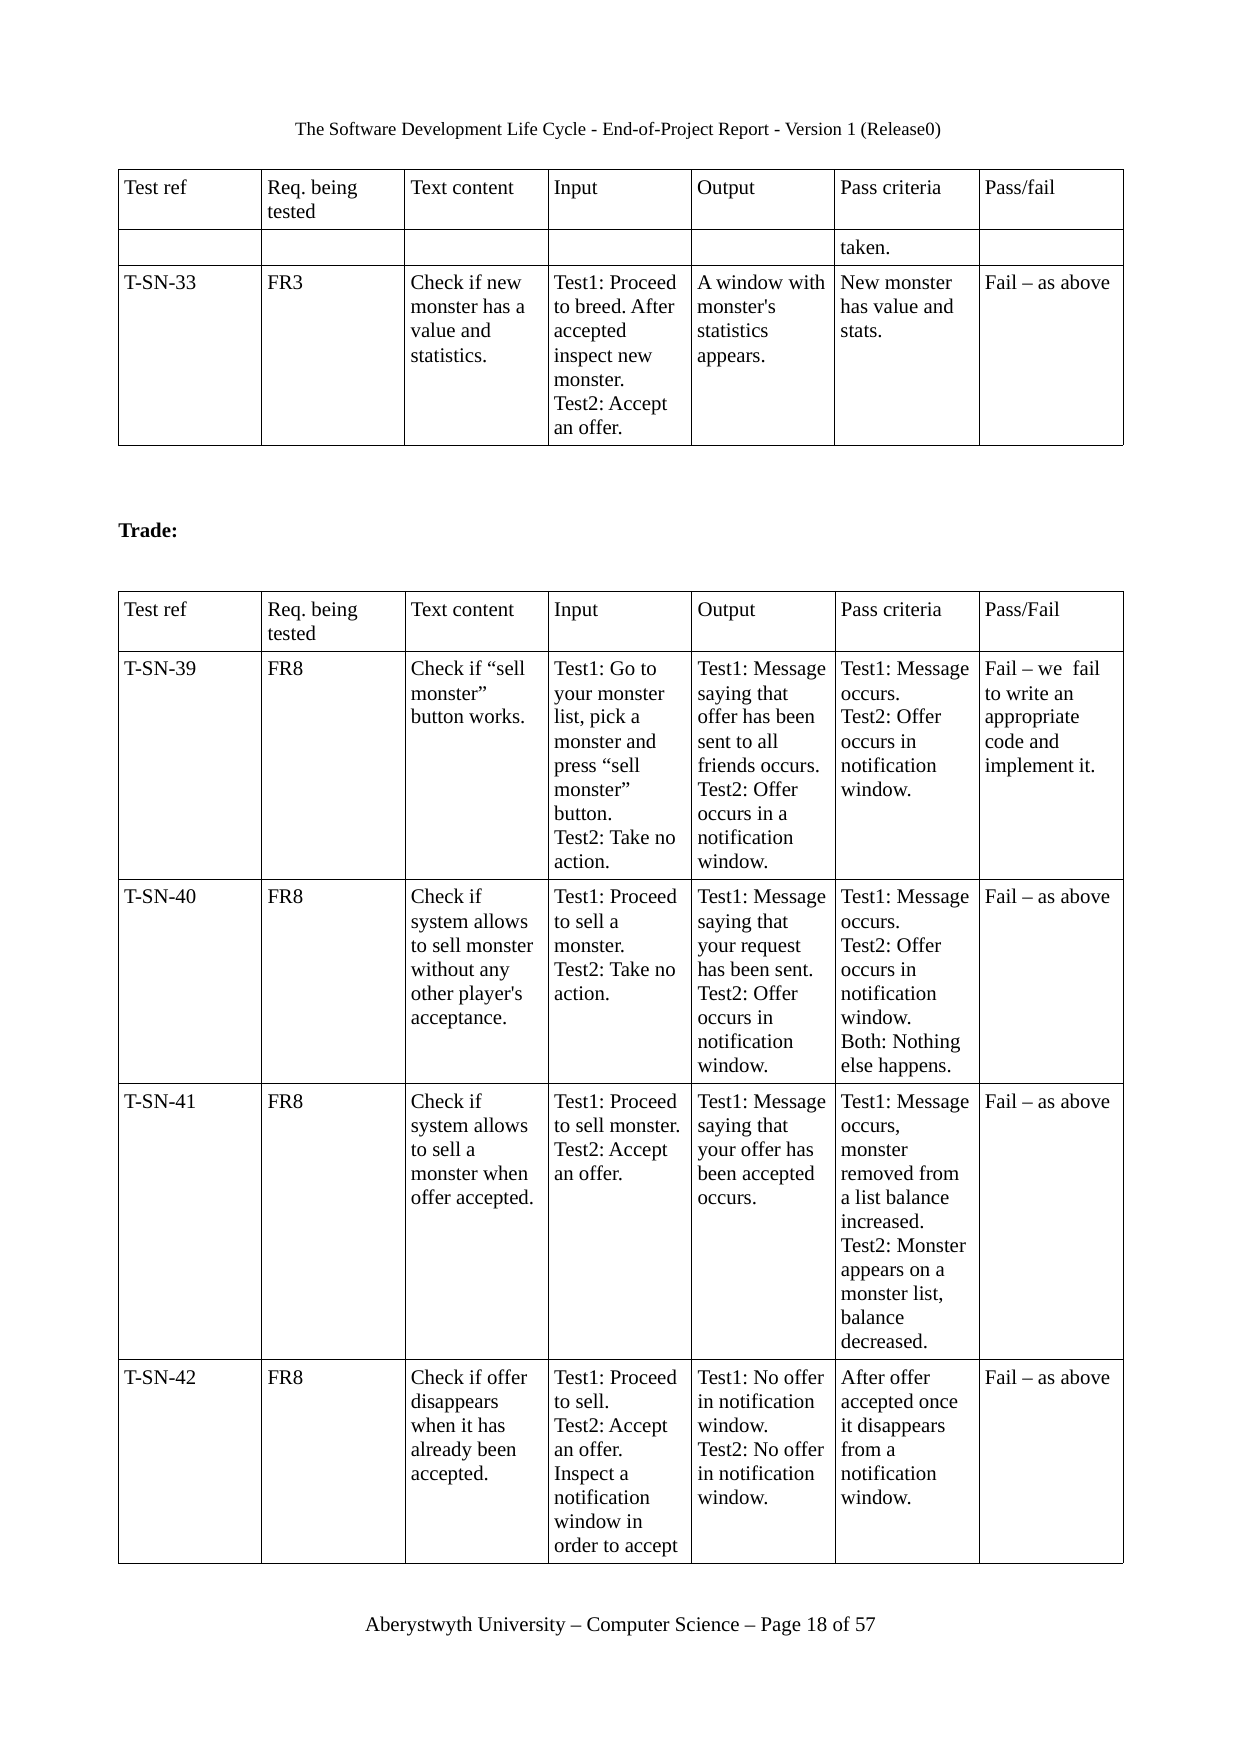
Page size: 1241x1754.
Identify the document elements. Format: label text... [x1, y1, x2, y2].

table_cell [405, 230, 548, 264]
table_cell [262, 230, 404, 264]
table_cell Test1: Proceed to sell a monster. Test2: Take no action. [549, 880, 691, 1083]
table_header Output [692, 592, 835, 651]
table_cell Check if “sell monster” button works. [406, 652, 548, 879]
table_header Pass/Fail [980, 592, 1123, 651]
table_cell Test1: Proceed to breed. After accepted inspect new monster. Test2: Accept an offer. [549, 266, 691, 444]
table_cell Test1: Proceed to sell. Test2: Accept an offer. Inspect a notification window in order to accept [549, 1360, 691, 1563]
table_cell Check if new monster has a value and statistics. [405, 266, 548, 444]
table_header Pass criteria [836, 592, 979, 651]
table_cell [549, 230, 691, 264]
table_header Pass criteria [835, 170, 979, 229]
table_cell Check if offer disappears when it has already been accepted. [406, 1360, 548, 1563]
table_cell FR8 [262, 1084, 405, 1359]
table_cell FR8 [262, 880, 405, 1083]
table_header Text content [406, 592, 548, 651]
table_header Output [692, 170, 834, 229]
table_cell FR8 [262, 1360, 405, 1563]
text Trade: [118, 518, 1122, 542]
table_cell Test1: Message occurs. Test2: Offer occurs in notification window. Both: Nothing else happens. [836, 880, 979, 1083]
table_cell Test1: Message saying that offer has been sent to all friends occurs. Test2: Offer occurs in a notification window. [692, 652, 835, 879]
table_cell Fail – we fail to write an appropriate code and implement it. [980, 652, 1123, 879]
table_cell Check if system allows to sell a monster when offer accepted. [406, 1084, 548, 1359]
table_cell T-SN-40 [119, 880, 261, 1083]
table_header Input [549, 170, 691, 229]
table_cell Test1: Message occurs, monster removed from a list balance increased. Test2: Monster appears on a monster list, balance decreased. [836, 1084, 979, 1359]
table_cell Fail – as above [980, 880, 1123, 1083]
table_header Pass/fail [980, 170, 1123, 229]
table_cell [692, 230, 834, 264]
table_header Req. being tested [262, 170, 404, 229]
table_header Req. being tested [262, 592, 405, 651]
table_cell [980, 230, 1123, 264]
table_cell Test1: Message occurs. Test2: Offer occurs in notification window. [836, 652, 979, 879]
table_cell Fail – as above [980, 1084, 1123, 1359]
table_cell After offer accepted once it disappears from a notification window. [836, 1360, 979, 1563]
table_cell T-SN-39 [119, 652, 261, 879]
table_cell T-SN-33 [119, 266, 261, 444]
table_cell FR3 [262, 266, 404, 444]
table_cell taken. [835, 230, 979, 264]
table_cell Test1: Go to your monster list, pick a monster and press “sell monster” button. Test2: Take no action. [549, 652, 691, 879]
table_cell Test1: Proceed to sell monster. Test2: Accept an offer. [549, 1084, 691, 1359]
table_cell Test1: Message saying that your request has been sent. Test2: Offer occurs in notification window. [692, 880, 835, 1083]
table_cell Test1: No offer in notification window. Test2: No offer in notification window. [692, 1360, 835, 1563]
table_cell Fail – as above [980, 1360, 1123, 1563]
table_cell A window with monster's statistics appears. [692, 266, 834, 444]
table_cell [119, 230, 261, 264]
table_header Test ref [119, 170, 261, 229]
table_cell Test1: Message saying that your offer has been accepted occurs. [692, 1084, 835, 1359]
table_header Input [549, 592, 691, 651]
table_cell T-SN-42 [119, 1360, 261, 1563]
table_header Test ref [119, 592, 261, 651]
table_cell T-SN-41 [119, 1084, 261, 1359]
table_cell Check if system allows to sell monster without any other player's acceptance. [406, 880, 548, 1083]
table_cell New monster has value and stats. [835, 266, 979, 444]
table_header Text content [405, 170, 548, 229]
table_cell Fail – as above [980, 266, 1123, 444]
table_cell FR8 [262, 652, 405, 879]
